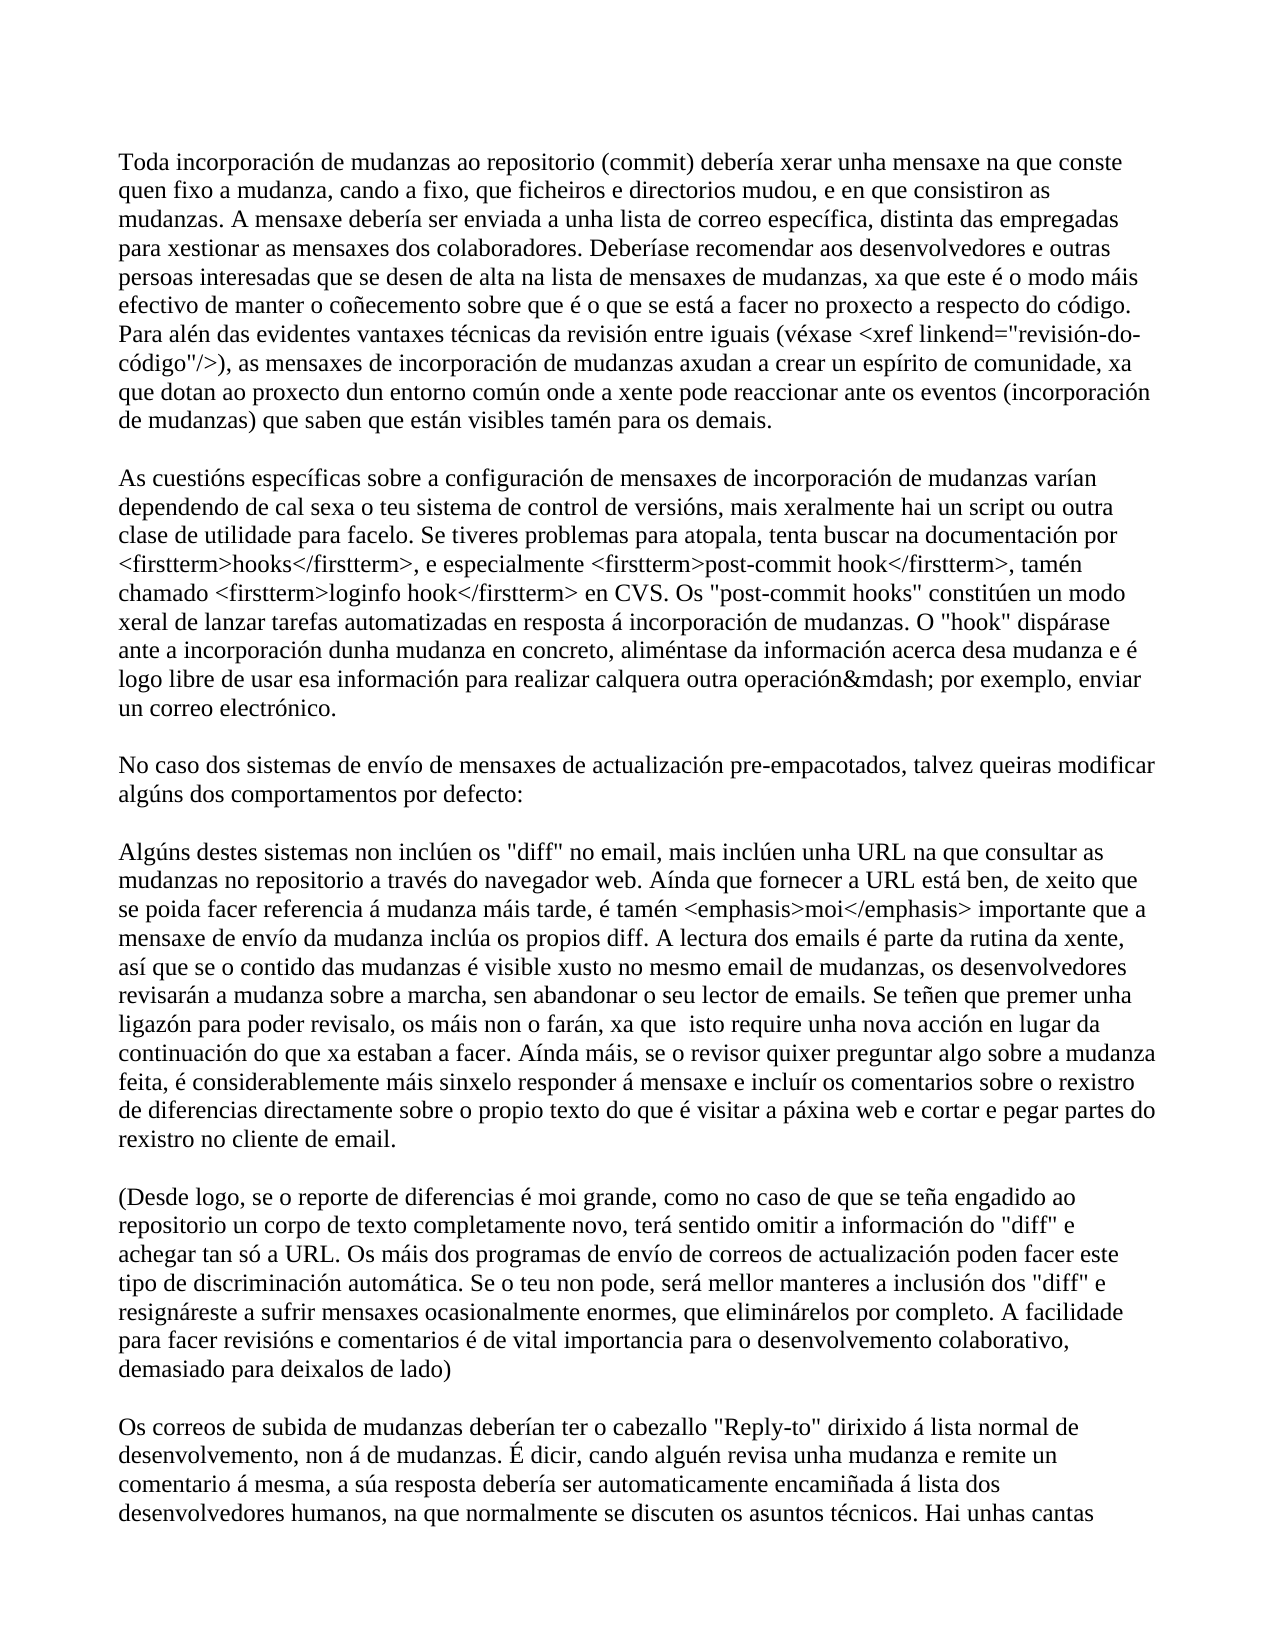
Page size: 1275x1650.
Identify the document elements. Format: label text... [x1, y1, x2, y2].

text No caso dos sistemas de envío de mensaxes de actualización pre-empacotados, talvez queiras modificar algúns dos comportamentos por defecto: [118, 751, 1157, 808]
text Toda incorporación de mudanzas ao repositorio (commit) debería xerar unha mensaxe na que conste quen fixo a mudanza, cando a fixo, que ficheiros e directorios mudou, e en que consistiron as mudanzas. A mensaxe debería ser enviada a unha lista de correo específica, distinta das empregadas para xestionar as mensaxes dos colaboradores. Deberíase recomendar aos desenvolvedores e outras persoas interesadas que se desen de alta na lista de mensaxes de mudanzas, xa que este é o modo máis efectivo de manter o coñecemento sobre que é o que se está a facer no proxecto a respecto do código. Para alén das evidentes vantaxes técnicas da revisión entre iguais (véxase <xref linkend="revisión-do-código"/>), as mensaxes de incorporación de mudanzas axudan a crear un espírito de comunidade, xa que dotan ao proxecto dun entorno común onde a xente pode reaccionar ante os eventos (incorporación de mudanzas) que saben que están visibles tamén para os demais. [118, 147, 1157, 434]
text (Desde logo, se o reporte de diferencias é moi grande, como no caso de que se teña engadido ao repositorio un corpo de texto completamente novo, terá sentido omitir a información do "diff" e achegar tan só a URL. Os máis dos programas de envío de correos de actualización poden facer este tipo de discriminación automática. Se o teu non pode, será mellor manteres a inclusión dos "diff" e resignáreste a sufrir mensaxes ocasionalmente enormes, que eliminárelos por completo. A facilidade para facer revisións e comentarios é de vital importancia para o desenvolvemento colaborativo, demasiado para deixalos de lado) [118, 1182, 1157, 1383]
text Os correos de subida de mudanzas deberían ter o cabezallo "Reply-to" dirixido á lista normal de desenvolvemento, non á de mudanzas. É dicir, cando alguén revisa unha mudanza e remite un comentario á mesma, a súa resposta debería ser automaticamente encamiñada á lista dos desenvolvedores humanos, na que normalmente se discuten os asuntos técnicos. Hai unhas cantas [118, 1412, 1157, 1527]
text As cuestións específicas sobre a configuración de mensaxes de incorporación de mudanzas varían dependendo de cal sexa o teu sistema de control de versións, mais xeralmente hai un script ou outra clase de utilidade para facelo. Se tiveres problemas para atopala, tenta buscar na documentación por <firstterm>hooks</firstterm>, e especialmente <firstterm>post-commit hook</firstterm>, tamén chamado <firstterm>loginfo hook</firstterm> en CVS. Os "post-commit hooks" constitúen un modo xeral de lanzar tarefas automatizadas en resposta á incorporación de mudanzas. O "hook" dispárase ante a incorporación dunha mudanza en concreto, aliméntase da información acerca desa mudanza e é logo libre de usar esa información para realizar calquera outra operación&mdash; por exemplo, enviar un correo electrónico. [118, 463, 1157, 722]
text Algúns destes sistemas non inclúen os "diff" no email, mais inclúen unha URL na que consultar as mudanzas no repositorio a través do navegador web. Aínda que fornecer a URL está ben, de xeito que se poida facer referencia á mudanza máis tarde, é tamén <emphasis>moi</emphasis> importante que a mensaxe de envío da mudanza inclúa os propios diff. A lectura dos emails é parte da rutina da xente, así que se o contido das mudanzas é visible xusto no mesmo email de mudanzas, os desenvolvedores revisarán a mudanza sobre a marcha, sen abandonar o seu lector de emails. Se teñen que premer unha ligazón para poder revisalo, os máis non o farán, xa que isto require unha nova acción en lugar da continuación do que xa estaban a facer. Aínda máis, se o revisor quixer preguntar algo sobre a mudanza feita, é considerablemente máis sinxelo responder á mensaxe e incluír os comentarios sobre o rexistro de diferencias directamente sobre o propio texto do que é visitar a páxina web e cortar e pegar partes do rexistro no cliente de email. [118, 837, 1157, 1153]
